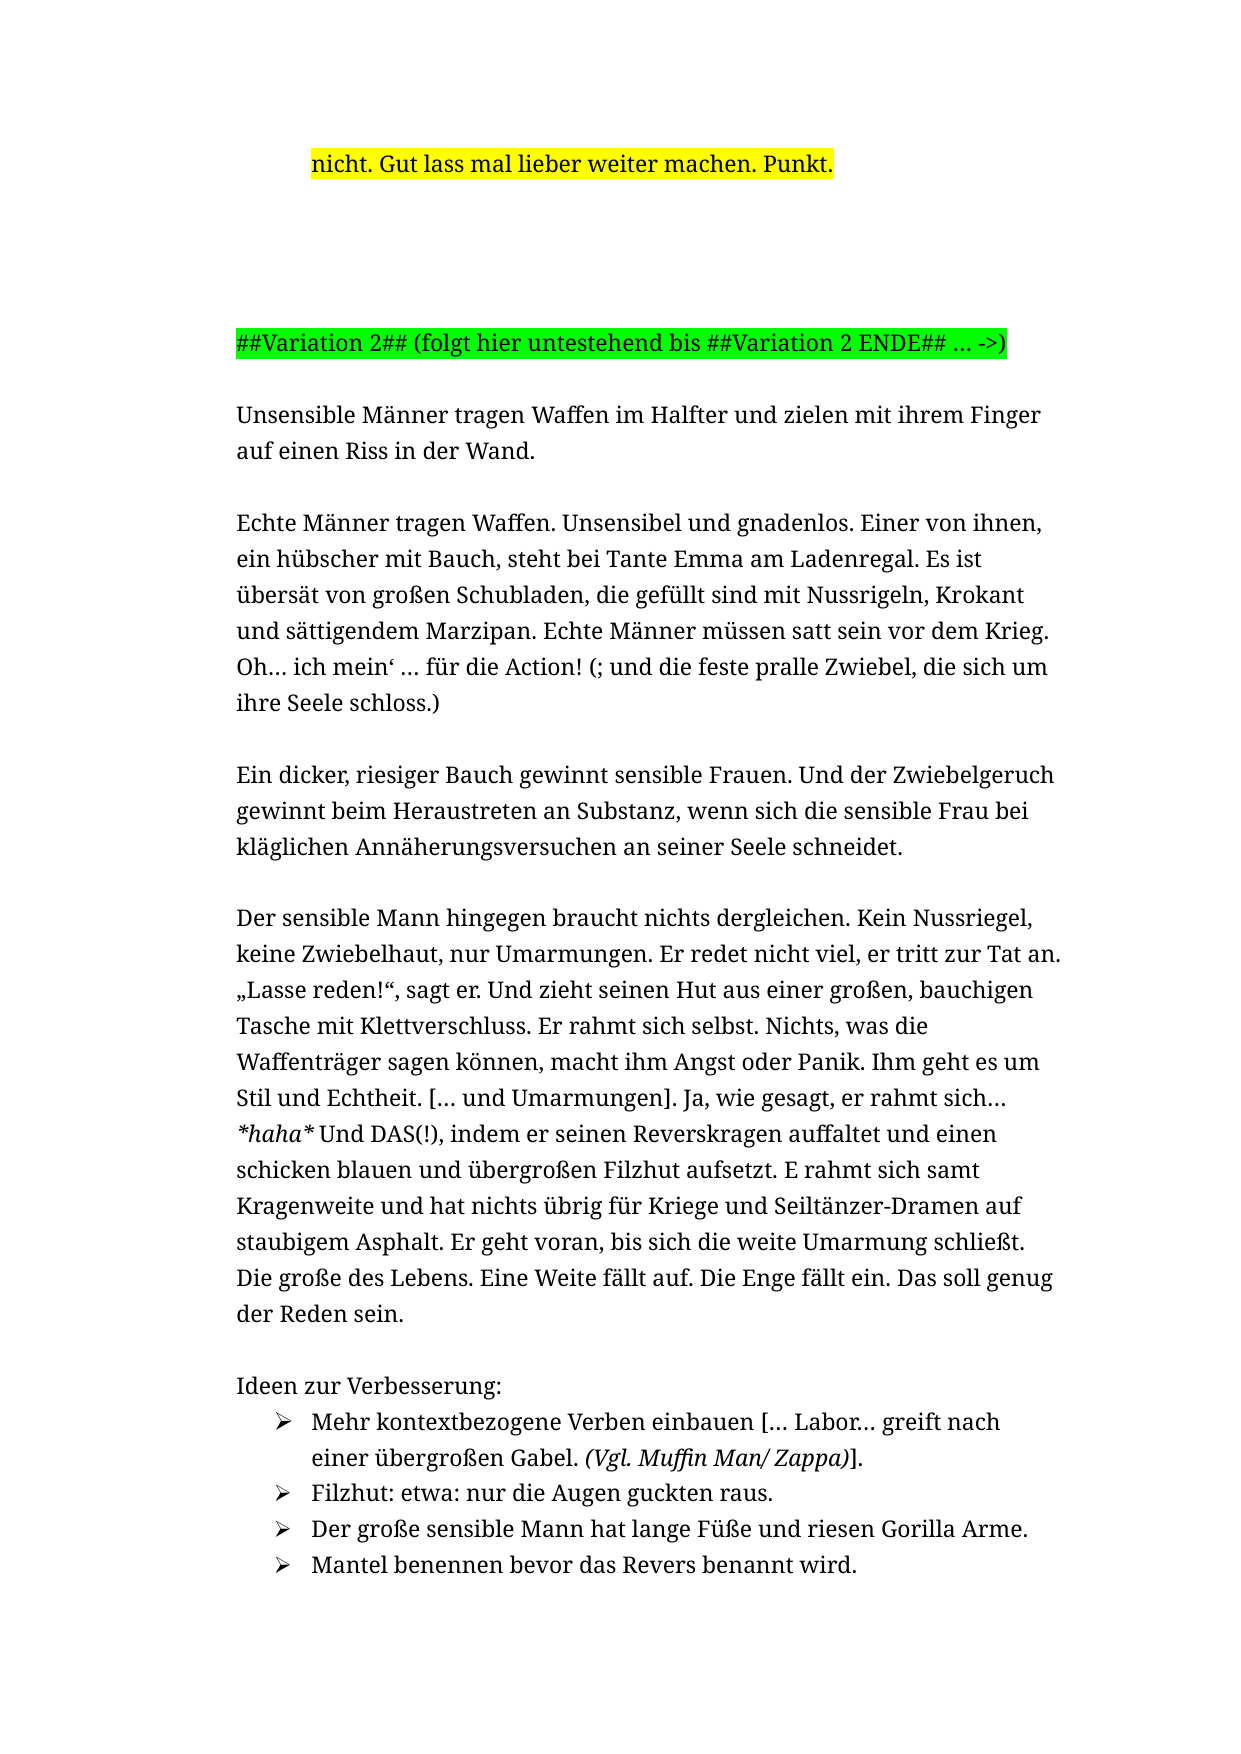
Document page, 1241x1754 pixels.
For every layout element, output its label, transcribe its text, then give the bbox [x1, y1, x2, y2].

list Mehr kontextbezogene Verben einbauen [… Labor… greift nach einer übergroßen Gabel. (Vgl. Muffin Man/ Zappa)]. [274, 1406, 1063, 1473]
text ##Variation 2## (folgt hier untestehend bis ##Variation 2 ENDE## … ->) [236, 327, 1063, 359]
text Ein dicker, riesiger Bauch gewinnt sensible Frauen. Und der Zwiebelgeruch gewinnt beim Heraustreten an Substanz, wenn sich die sensible Frau bei kläglichen Annäherungsversuchen an seiner Seele schneidet. [236, 759, 1063, 862]
list Mantel benennen bevor das Revers benannt wird. [274, 1549, 1063, 1581]
list Filzhut: etwa: nur die Augen guckten raus. [274, 1477, 1063, 1509]
list Der große sensible Mann hat lange Füße und riesen Gorilla Arme. [274, 1513, 1063, 1544]
text Ideen zur Verbesserung: [236, 1369, 1063, 1401]
text Echte Männer tragen Waffen. Unsensibel und gnadenlos. Einer von ihnen, ein hübscher mit Bauch, steht bei Tante Emma am Ladenregal. Es ist übersät von großen Schubladen, die gefüllt sind mit Nussrigeln, Krokant und sättigendem Marzipan. Echte Männer müssen satt sein vor dem Krieg. Oh… ich mein‘ … für die Action! (; und die feste pralle Zwiebel, die sich um ihre Seele schloss.) [236, 507, 1063, 718]
text Unsensible Männer tragen Waffen im Halfter und zielen mit ihrem Finger auf einen Riss in der Wand. [236, 399, 1063, 466]
list nicht. Gut lass mal lieber weiter machen. Punkt. [274, 148, 1063, 179]
text Der sensible Mann hingegen braucht nichts dergleichen. Kein Nussriegel, keine Zwiebelhaut, nur Umarmungen. Er redet nicht viel, er tritt zur Tat an. „Lasse reden!“, sagt er. Und zieht seinen Hut aus einer großen, bauchigen Tasche mit Klettverschluss. Er rahmt sich selbst. Nichts, was die Waffenträger sagen können, macht ihm Angst oder Panik. Ihm geht es um Stil und Echtheit. [… und Umarmungen]. Ja, wie gesagt, er rahmt sich… *haha* Und DAS(!), indem er seinen Reverskragen auffaltet und einen schicken blauen und übergroßen Filzhut aufsetzt. E rahmt sich samt Kragenweite und hat nichts übrig für Kriege und Seiltänzer-Dramen auf staubigem Asphalt. Er geht voran, bis sich die weite Umarmung schließt. Die große des Lebens. Eine Weite fällt auf. Die Enge fällt ein. Das soll genug der Reden sein. [236, 902, 1063, 1329]
